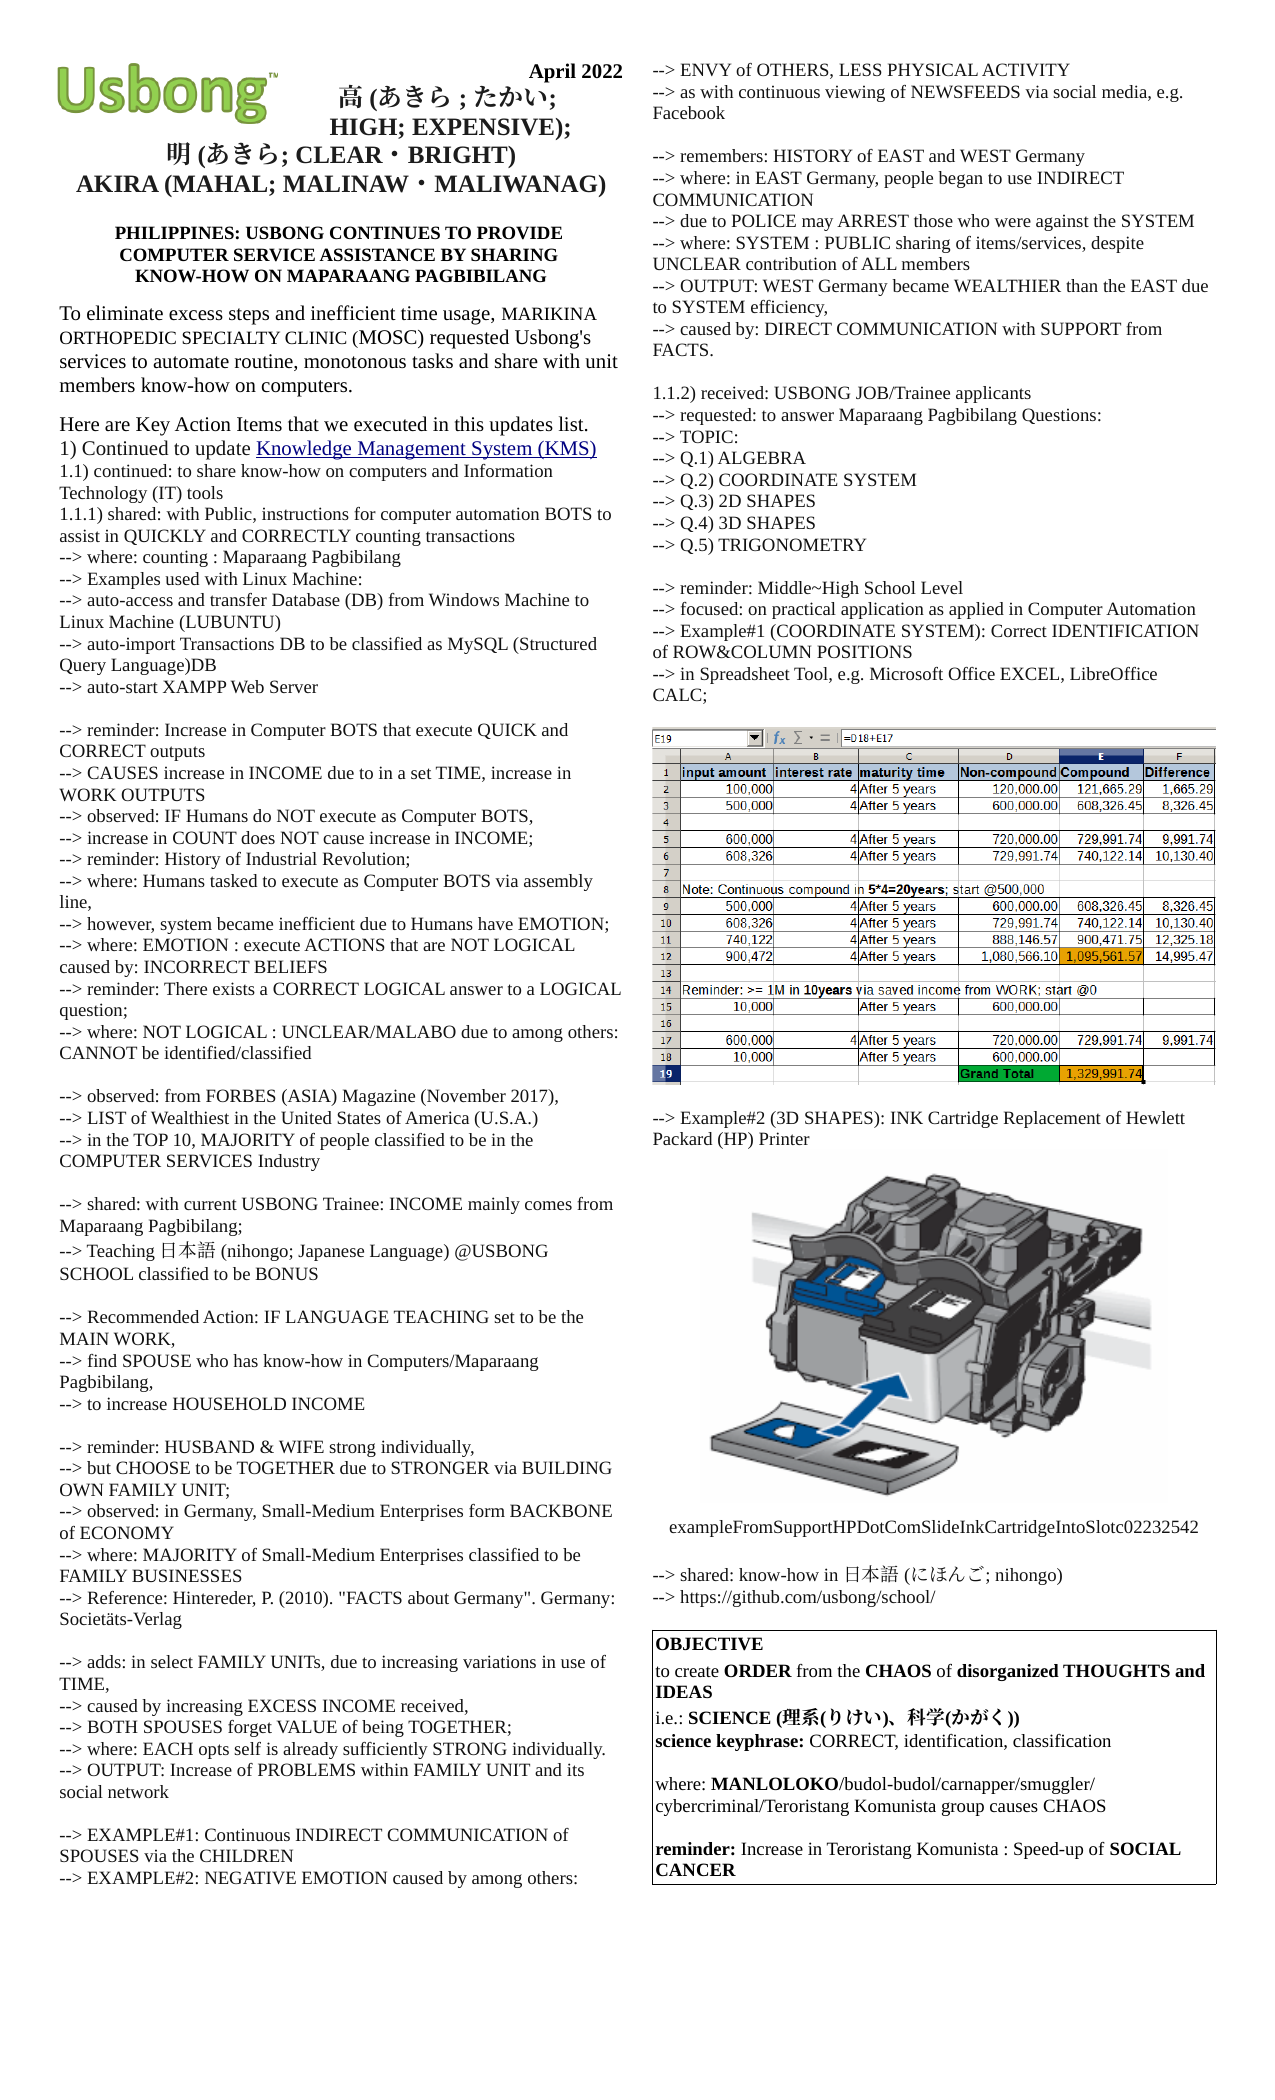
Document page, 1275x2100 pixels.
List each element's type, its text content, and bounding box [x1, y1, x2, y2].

text --> LIST of Wealthiest in the United States of America (U.S.A.) [59, 1107, 623, 1128]
text --> ENVY of OTHERS, LESS PHYSICAL ACTIVITY [652, 59, 1216, 81]
text 1.1.2) received: USBONG JOB/Trainee applicants [652, 382, 1216, 404]
picture [699, 1149, 1169, 1503]
text exampleFromSupportHPDotComSlideInkCartridgeIntoSlotc02232542 [652, 1516, 1216, 1538]
text --> CAUSES increase in INCOME due to in a set TIME, increase in WORK OUTPUTS [59, 762, 623, 805]
text --> shared: know-how in 日本語 (にほんご; nihongo) [652, 1559, 1216, 1586]
text --> where: EACH opts self is already sufficiently STRONG individually. [59, 1738, 623, 1759]
text To eliminate excess steps and inefficient time usage, MARIKINA ORTHOPEDIC SPECIALTY CLINIC (MOSC) requested Usbong's services to automate routine, monotonous tasks and share with unit members know-how on computers. [59, 301, 623, 397]
text --> where: NOT LOGICAL : UNCLEAR/MALABO due to among others: CANNOT be identified/classified [59, 1021, 623, 1064]
text --> auto-import Transactions DB to be classified as MySQL (Structured Query Language)DB [59, 632, 623, 676]
text --> Example#1 (COORDINATE SYSTEM): Correct IDENTIFICATION of ROW&COLUMN POSITIONS [652, 620, 1216, 663]
text --> however, system became inefficient due to Humans have EMOTION; [59, 913, 623, 934]
text --> reminder: History of Industrial Revolution; [59, 848, 623, 870]
text --> Q.2) COORDINATE SYSTEM [652, 469, 1216, 490]
text --> where: SYSTEM : PUBLIC sharing of items/services, despite UNCLEAR contribution of ALL members [652, 232, 1216, 275]
text --> Teaching 日本語 (nihongo; Japanese Language) @USBONG SCHOOL classified to be BONUS [59, 1236, 623, 1285]
text --> where: EMOTION : execute ACTIONS that are NOT LOGICAL caused by: INCORRECT BELIEFS [59, 934, 623, 977]
text 高 (あきら ; たかい; [278, 83, 623, 112]
text --> auto-access and transfer Database (DB) from Windows Machine to Linux Machine (LUBUNTU) [59, 589, 623, 632]
text --> where: Humans tasked to execute as Computer BOTS via assembly line, [59, 870, 623, 913]
text --> but CHOOSE to be TOGETHER due to STRONGER via BUILDING OWN FAMILY UNIT; [59, 1457, 623, 1500]
text 1.1.1) shared: with Public, instructions for computer automation BOTS to assist in QUICKLY and CORRECTLY counting transactions [59, 503, 623, 546]
text --> as with continuous viewing of NEWSFEEDS via social media, e.g. Facebook [652, 81, 1216, 124]
picture [57, 63, 278, 124]
text --> where: MAJORITY of Small-Medium Enterprises classified to be FAMILY BUSINESSES [59, 1543, 623, 1587]
text Here are Key Action Items that we executed in this updates list. [59, 412, 623, 436]
text 1) Continued to update Knowledge Management System (KMS) [59, 436, 623, 460]
text --> Reference: Hintereder, P. (2010). "FACTS about Germany". Germany: Societäts-Verlag [59, 1587, 623, 1630]
text --> in Spreadsheet Tool, e.g. Microsoft Office EXCEL, LibreOffice CALC; [652, 663, 1216, 706]
text --> remembers: HISTORY of EAST and WEST Germany [652, 145, 1216, 167]
text --> Q.3) 2D SHAPES [652, 490, 1216, 512]
text --> reminder: Increase in Computer BOTS that execute QUICK and CORRECT outputs [59, 719, 623, 762]
text --> Q.4) 3D SHAPES [652, 512, 1216, 533]
text --> shared: with current USBONG Trainee: INCOME mainly comes from Maparaang Pagbibilang; [59, 1193, 623, 1236]
text --> focused: on practical application as applied in Computer Automation [652, 598, 1216, 620]
text --> https://github.com/usbong/school/ [652, 1586, 1216, 1608]
text --> Example#2 (3D SHAPES): INK Cartridge Replacement of Hewlett Packard (HP) Printer [652, 1107, 1216, 1150]
text --> observed: from FORBES (ASIA) Magazine (November 2017), [59, 1085, 623, 1107]
text AKIRA (MAHAL; MALINAW・MALIWANAG) [59, 169, 623, 198]
text --> reminder: HUSBAND & WIFE strong individually, [59, 1436, 623, 1457]
table_header OBJECTIVE [653, 1631, 1216, 1657]
picture [652, 727, 1216, 1085]
text --> due to POLICE may ARREST those who were against the SYSTEM [652, 210, 1216, 232]
text --> in the TOP 10, MAJORITY of people classified to be in the COMPUTER SERVICES Industry [59, 1128, 623, 1172]
text --> to increase HOUSEHOLD INCOME [59, 1393, 623, 1414]
text --> where: counting : Maparaang Pagbibilang [59, 546, 623, 568]
text 明 (あきら; CLEAR・BRIGHT) [59, 141, 623, 169]
text --> Recommended Action: IF LANGUAGE TEACHING set to be the MAIN WORK, [59, 1306, 623, 1349]
text PHILIPPINES: USBONG CONTINU​ES TO PROVIDE [59, 222, 623, 244]
text --> requested: to answer Maparaang Pagbibilang Questions: [652, 404, 1216, 426]
table_cell to create ORDER from the CHAOS of disorganized THOUGHTS and IDEAS i.e.: SCIENCE (理系(りけい)、科学(かがく)) science keyphrase: CORRECT, identification, classification where: MANLOLOKO/budol-budol/carnapper/smuggler/ cybercriminal/Teroristang Komunista group causes CHAOS reminder: Increase in Teroristang Komunista : Speed-up of SOCIAL CANCER [653, 1657, 1216, 1884]
text --> caused by: DIRECT COMMUNICATION with SUPPORT from FACTS. [652, 318, 1216, 361]
text --> EXAMPLE#2: NEGATIVE EMOTION caused by among others: [59, 1867, 623, 1888]
text 1.1) continued: to share know-how on computers and Information Technology (IT) tools [59, 460, 623, 503]
text --> find SPOUSE who has know-how in Computers/Maparaang Pagbibilang, [59, 1349, 623, 1393]
text --> increase in COUNT does NOT cause increase in INCOME; [59, 827, 623, 848]
text --> caused by increasing EXCESS INCOME received, [59, 1694, 623, 1716]
text --> reminder: There exists a CORRECT LOGICAL answer to a LOGICAL question; [59, 977, 623, 1021]
text --> auto-start XAMPP Web Server [59, 676, 623, 697]
text HIGH; EXPENSIVE); [59, 112, 623, 141]
text --> OUTPUT: WEST Germany became WEALTHIER than the EAST due to SYSTEM efficiency, [652, 275, 1216, 318]
text --> EXAMPLE#1: Continuous INDIRECT COMMUNICATION of SPOUSES via the CHILDREN [59, 1824, 623, 1867]
text KNOW-HOW ON MAPARAANG PAGBIBILANG [59, 265, 623, 287]
text --> Q.1) ALGEBRA [652, 447, 1216, 469]
text --> Q.5) TRIGONOMETRY [652, 533, 1216, 555]
text --> adds: in select FAMILY UNITs, due to increasing variations in use of TIME, [59, 1651, 623, 1694]
text --> observed: IF Humans do NOT execute as Computer BOTS, [59, 805, 623, 827]
text --> where: in EAST Germany, people began to use INDIRECT COMMUNICATION [652, 167, 1216, 210]
text --> Examples used with Linux Machine: [59, 568, 623, 589]
text April 2022 [59, 59, 623, 83]
text COMPUTER SERVICE ASSISTANCE BY SHARING [59, 244, 623, 265]
text --> TOPIC: [652, 426, 1216, 447]
text --> BOTH SPOUSES forget VALUE of being TOGETHER; [59, 1716, 623, 1738]
text --> observed: in Germany, Small-Medium Enterprises form BACKBONE of ECONOMY [59, 1500, 623, 1543]
text --> reminder: Middle~High School Level [652, 577, 1216, 598]
text --> OUTPUT: Increase of PROBLEMS within FAMILY UNIT and its social network [59, 1759, 623, 1802]
